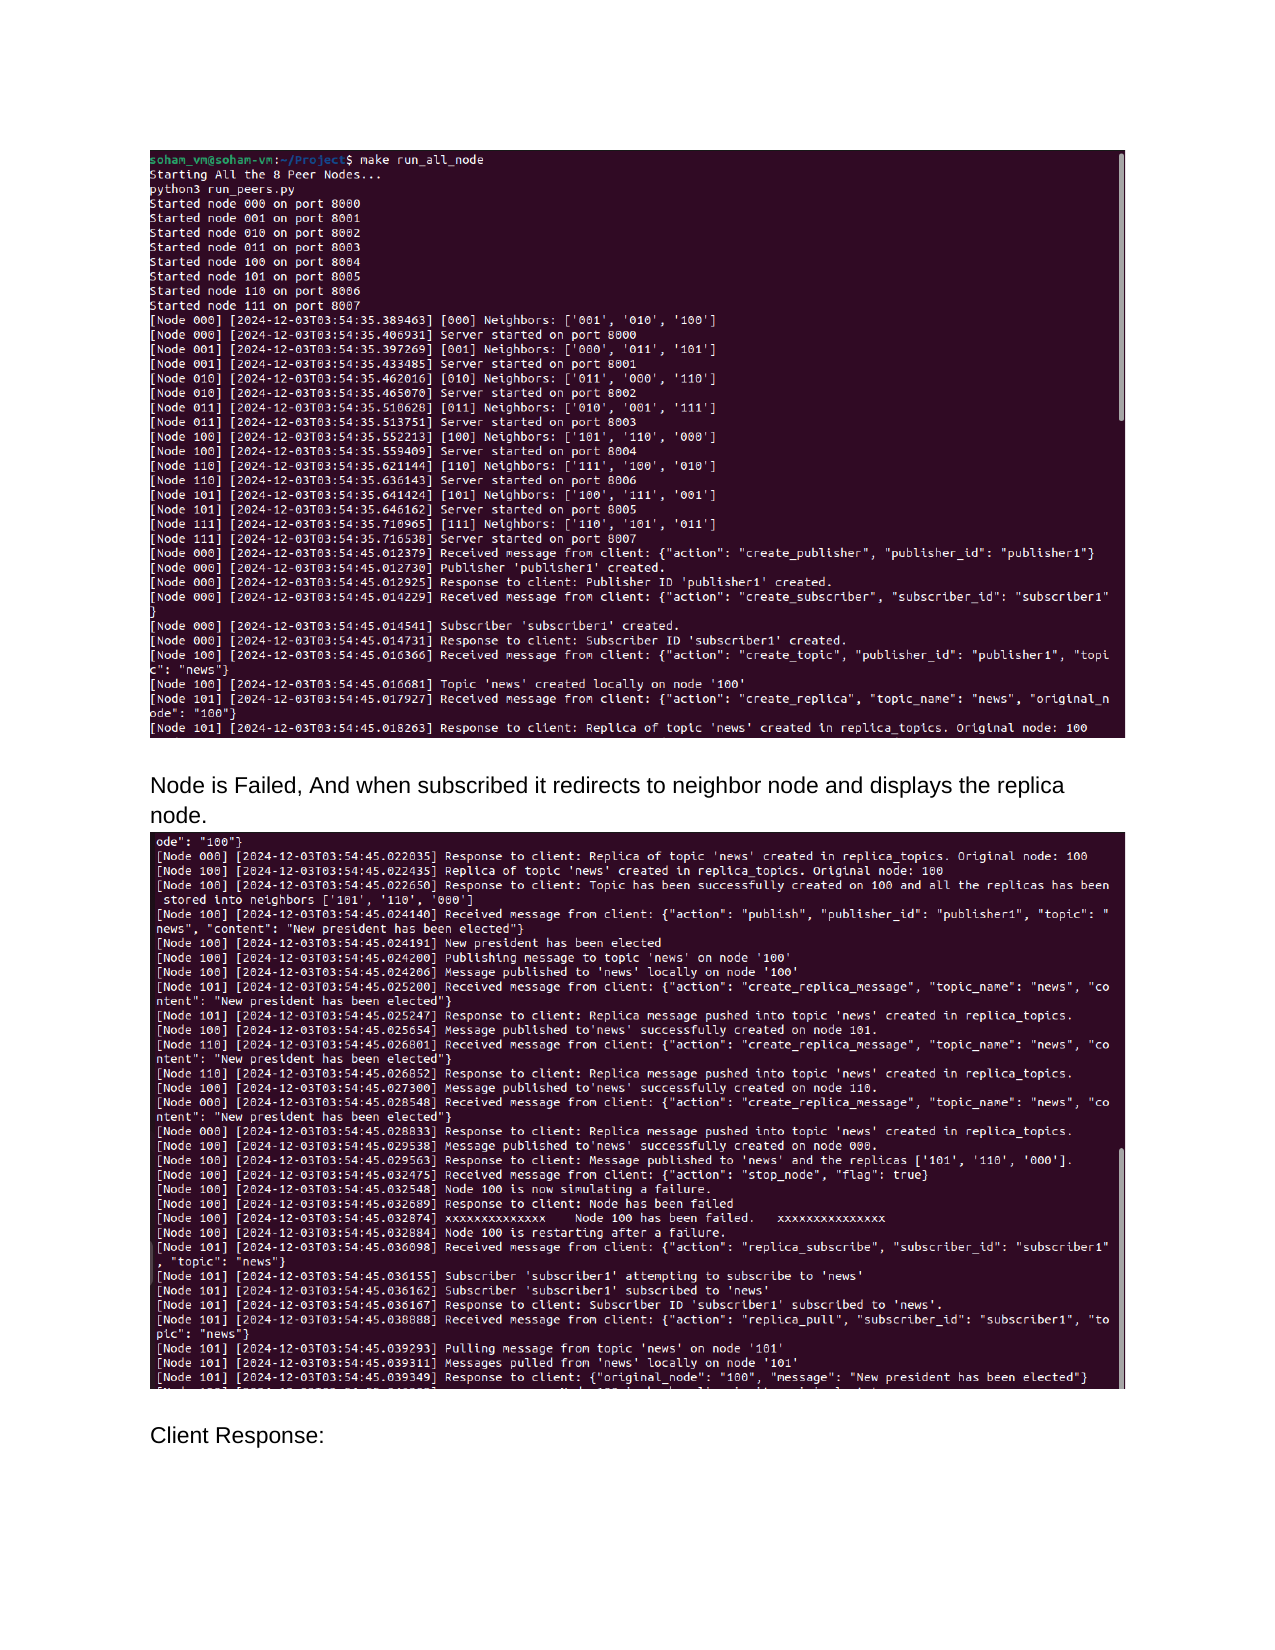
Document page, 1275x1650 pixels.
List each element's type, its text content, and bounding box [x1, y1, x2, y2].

list Node is Failed, And when subscribed it redirects to neighbor node and displays the replica node. [150, 738, 1125, 828]
list Client Response: [150, 1389, 1125, 1449]
